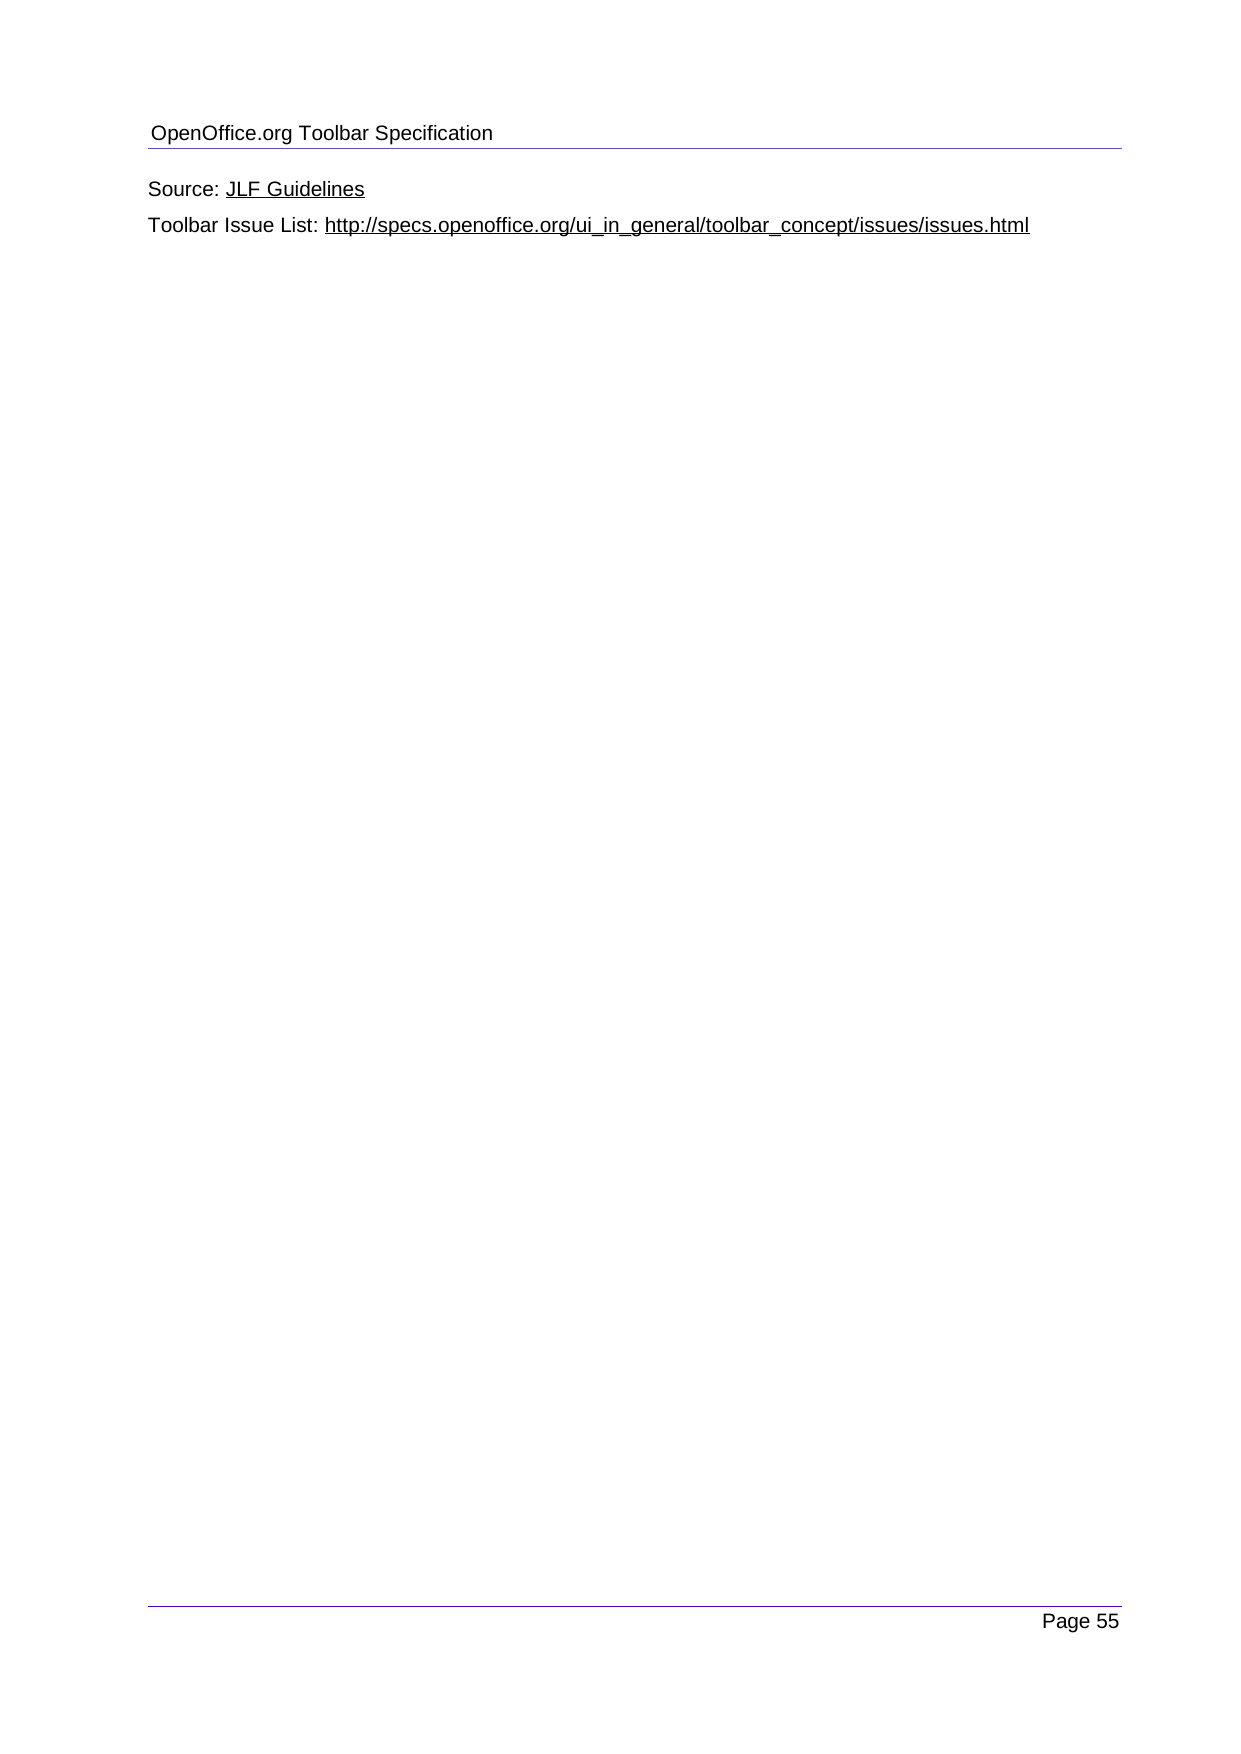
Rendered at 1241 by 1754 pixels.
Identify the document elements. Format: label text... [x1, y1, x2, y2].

text Toolbar Issue List: http://specs.openoffice.org/ui_in_general/toolbar_concept/issues/issues.html [148, 213, 1122, 237]
text Source: JLF Guidelines [148, 177, 1122, 201]
